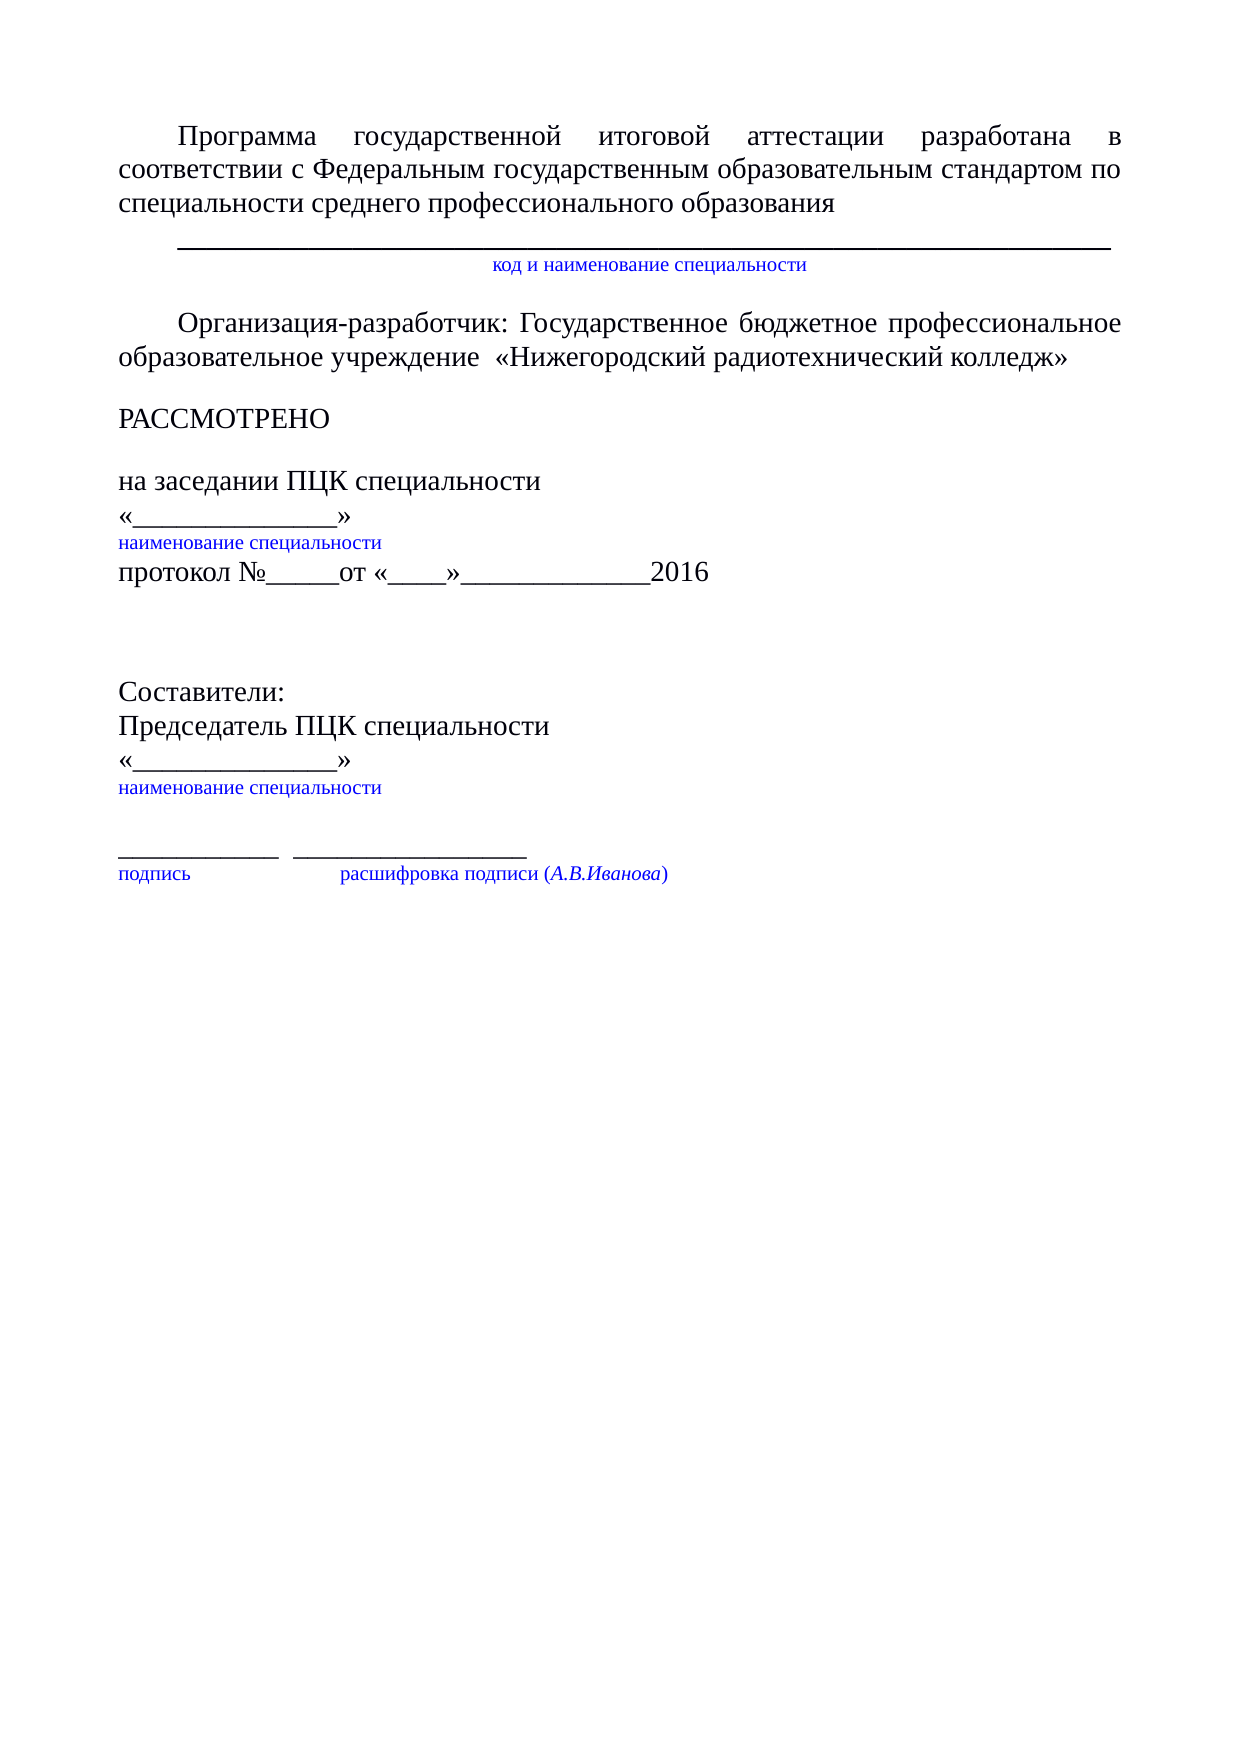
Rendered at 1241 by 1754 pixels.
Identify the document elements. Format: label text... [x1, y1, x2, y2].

text ___________ ________________ [118, 828, 1122, 861]
text Организация-разработчик: Государственное бюджетное профессиональное образовательное учреждение «Нижегородский радиотехнический колледж» [118, 305, 1122, 372]
text Председатель ПЦК специальности [118, 708, 1122, 741]
text код и наименование специальности [118, 252, 1122, 276]
text ________________________________________________________________ [118, 219, 1122, 252]
text «______________» [118, 497, 1122, 530]
text Программа государственной итоговой аттестации разработана в соответствии с Федеральным государственным образовательным стандартом по специальности среднего профессионального образования [118, 118, 1122, 219]
text наименование специальности [118, 775, 1122, 799]
text подпись расшифровка подписи (А.В.Иванова) [118, 861, 1122, 885]
text Составители: [118, 674, 1122, 708]
text на заседании ПЦК специальности [118, 463, 1122, 497]
text РАССМОТРЕНО [118, 401, 1122, 434]
text наименование специальности [118, 530, 1122, 554]
text протокол №_____от «____»_____________2016 [118, 554, 1122, 588]
text «______________» [118, 741, 1122, 775]
